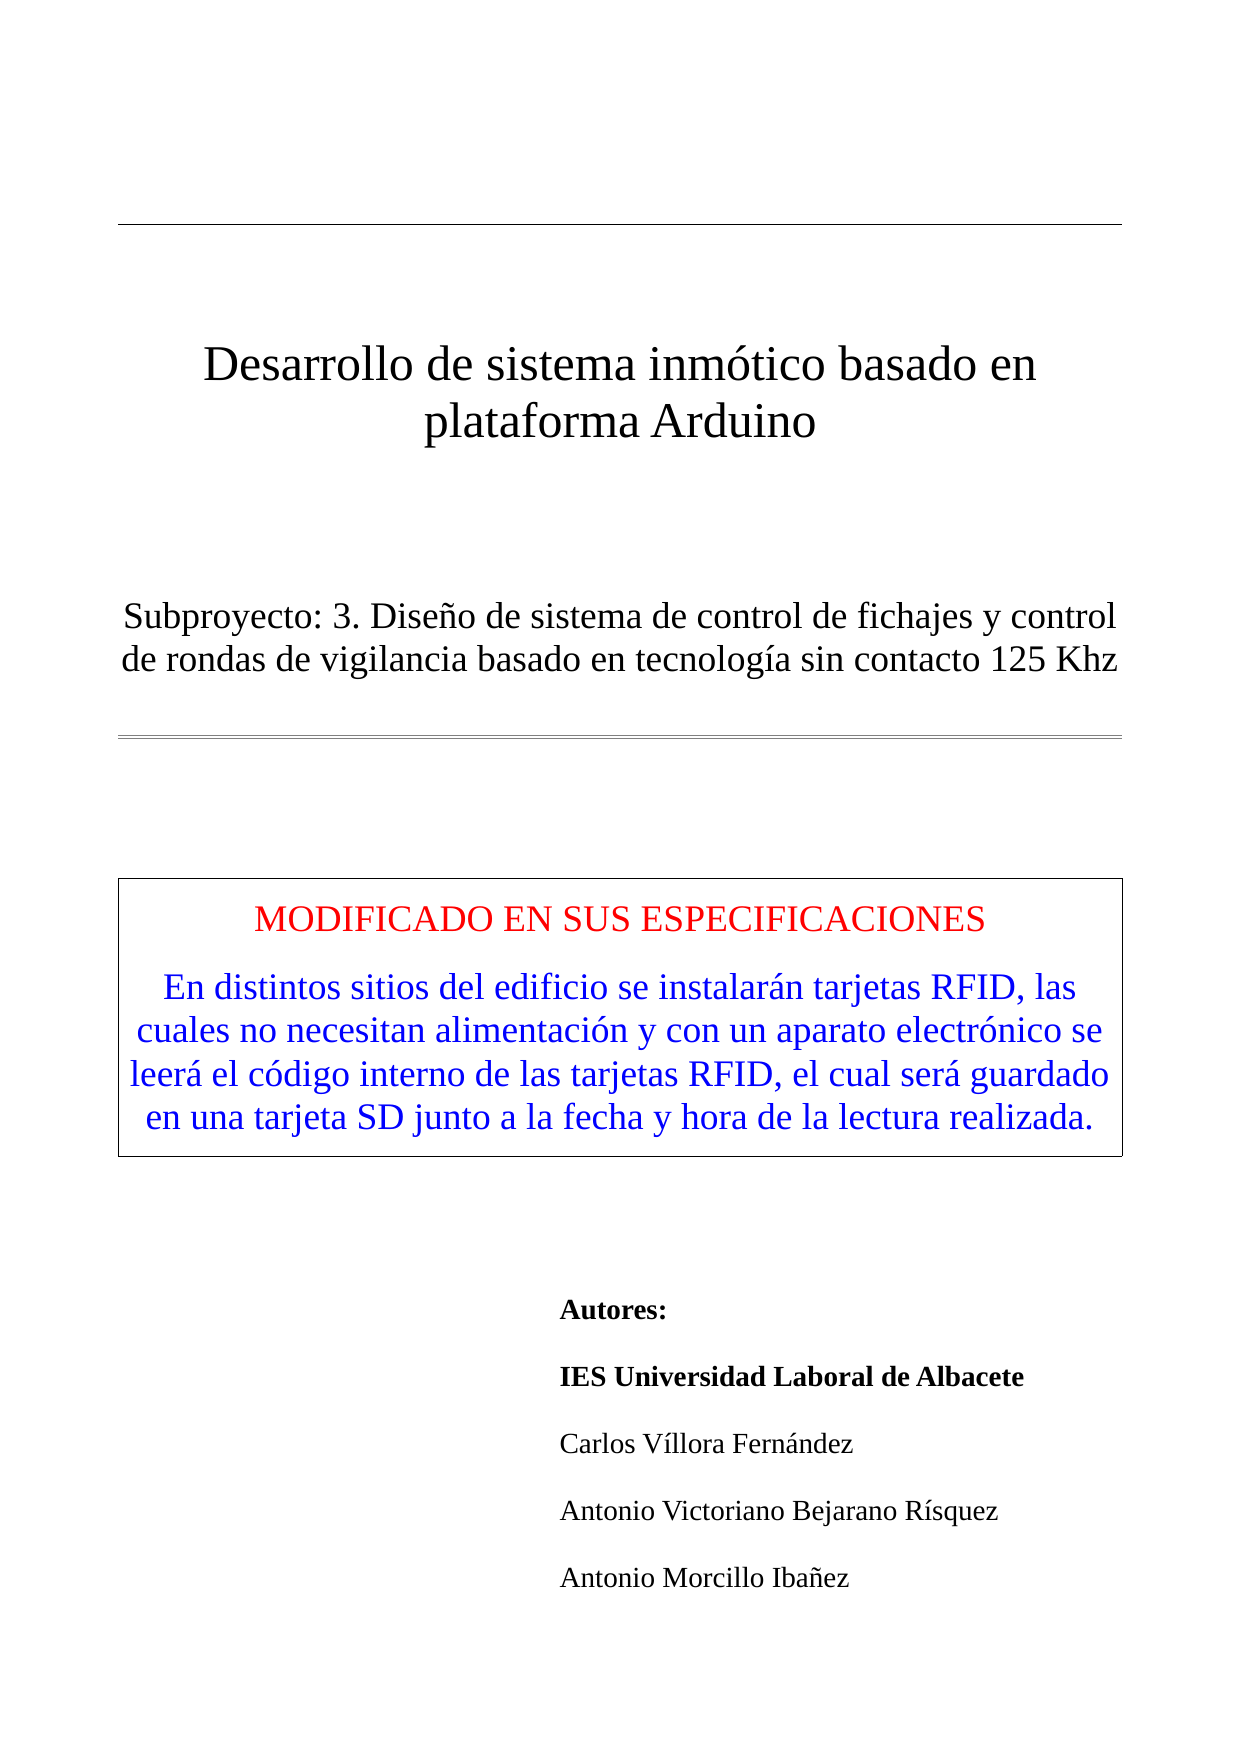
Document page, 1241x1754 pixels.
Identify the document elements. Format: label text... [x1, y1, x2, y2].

text Desarrollo de sistema inmótico basado en plataforma Arduino [118, 331, 1122, 448]
text IES Universidad Laboral de Albacete [559, 1359, 1122, 1392]
table_header MODIFICADO EN SUS ESPECIFICACIONES En distintos sitios del edificio se instalarán tarjetas RFID, las cuales no necesitan alimentación y con un aparato electrónico se leerá el código interno de las tarjetas RFID, el cual será guardado en una tarjeta SD junto a la fecha y hora de la lectura realizada. [119, 879, 1122, 1156]
text Carlos Víllora Fernández [559, 1426, 1122, 1459]
text Subproyecto: 3. Diseño de sistema de control de fichajes y control de rondas de vigilancia basado en tecnología sin contacto 125 Khz [118, 593, 1122, 680]
text Antonio Morcillo Ibañez [559, 1560, 1122, 1594]
text Autores: [559, 1292, 1122, 1325]
text Antonio Victoriano Bejarano Rísquez [559, 1493, 1122, 1527]
